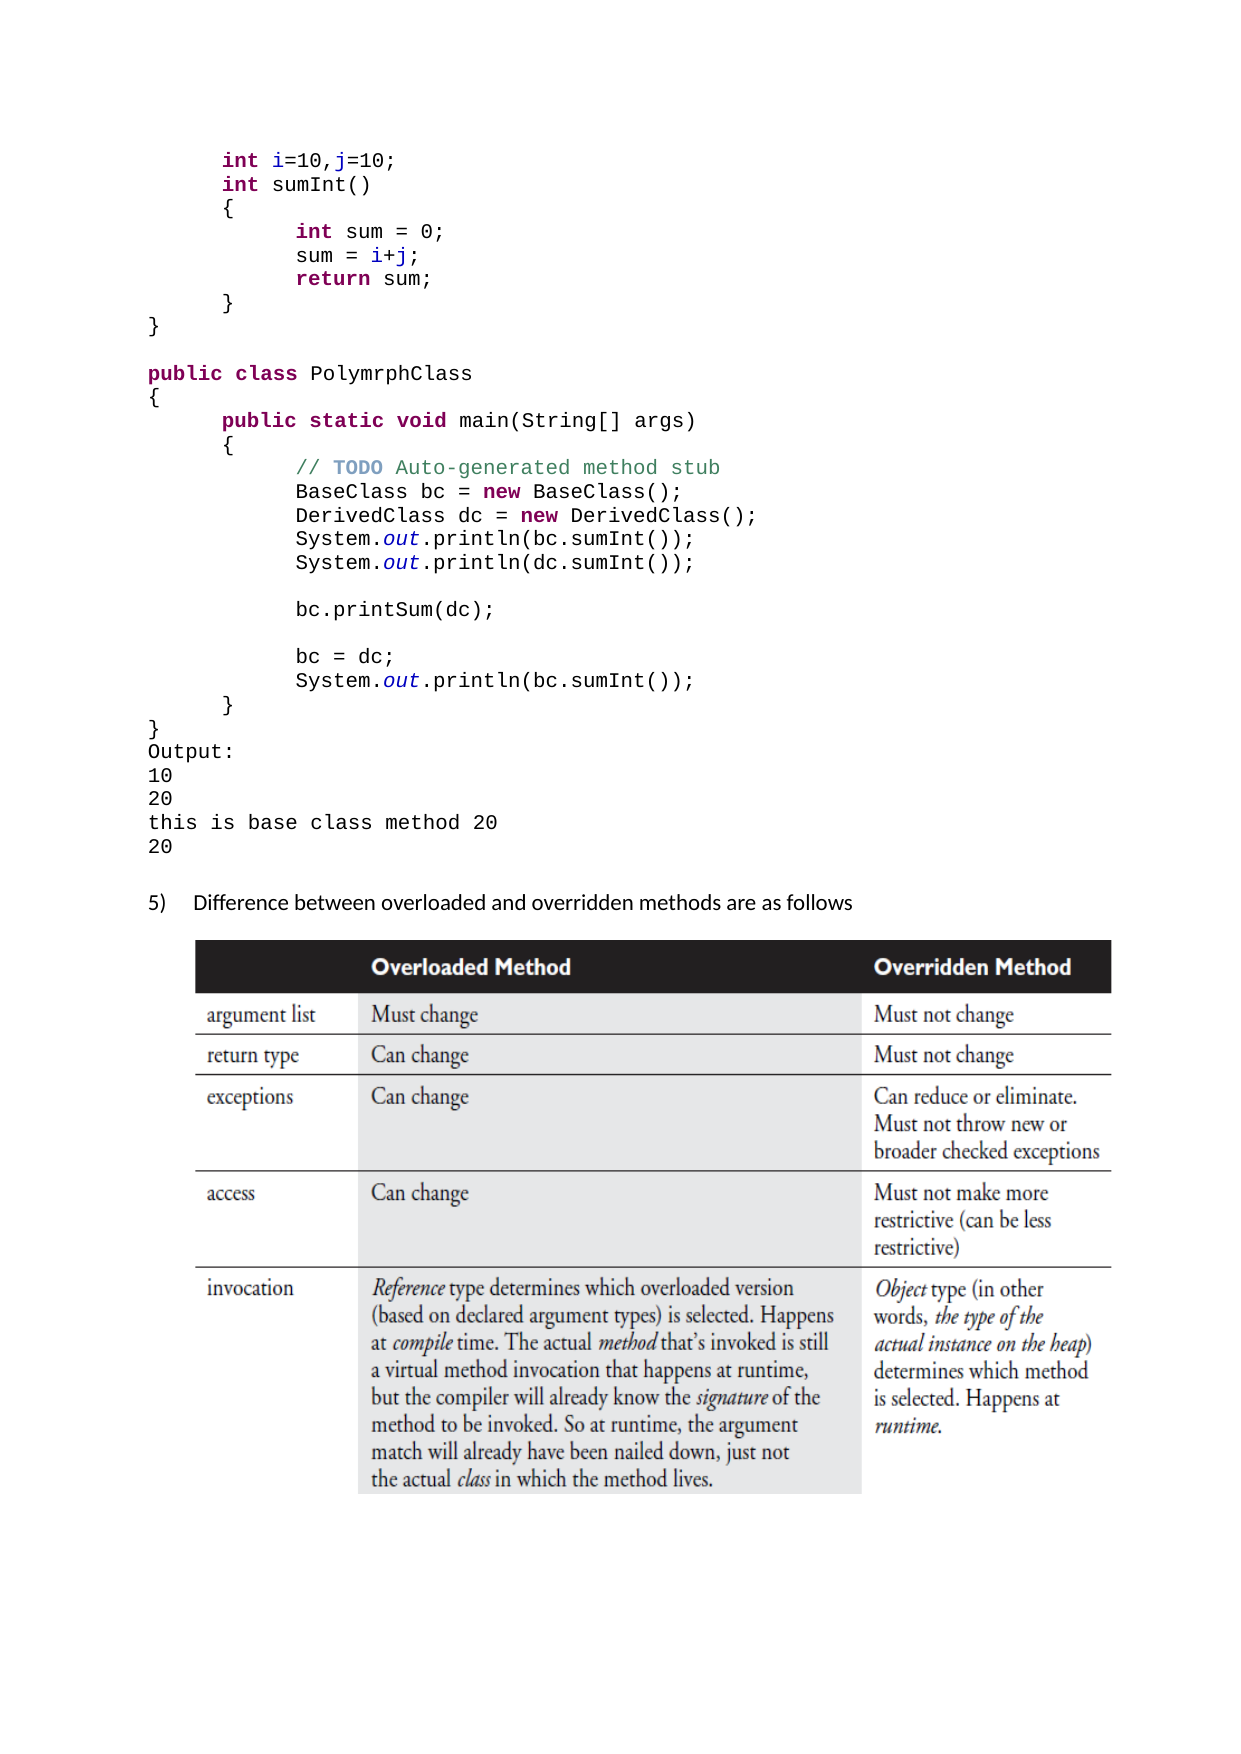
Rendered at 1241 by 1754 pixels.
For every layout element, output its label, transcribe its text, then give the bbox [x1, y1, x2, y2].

text bc = dc; [148, 647, 1159, 670]
text 20 [148, 836, 1159, 859]
text int i=10,j=10; [148, 150, 1159, 174]
text int sumInt() [148, 174, 1159, 197]
text DerivedClass dc = new DerivedClass(); [148, 505, 1159, 528]
text } [148, 292, 1159, 316]
text // TODO Auto-generated method stub [148, 457, 1159, 481]
text } [148, 316, 1159, 339]
text 10 [148, 765, 1159, 788]
text int sum = 0; [148, 221, 1159, 244]
text { [148, 386, 1159, 410]
text bc.printSum(dc); [148, 599, 1159, 623]
text BaseClass bc = new BaseClass(); [148, 481, 1159, 505]
text sum = i+j; [148, 244, 1159, 268]
list Difference between overloaded and overridden methods are as follows [148, 888, 1159, 916]
text } [148, 717, 1159, 741]
text System.out.println(dc.sumInt()); [148, 552, 1159, 576]
text public class PolymrphClass [148, 363, 1159, 386]
text 20 [148, 788, 1159, 812]
text Output: [148, 741, 1159, 765]
text this is base class method 20 [148, 812, 1159, 836]
text System.out.println(bc.sumInt()); [148, 670, 1159, 694]
text public static void main(String[] args) [148, 410, 1159, 434]
text System.out.println(bc.sumInt()); [148, 528, 1159, 552]
text { [148, 434, 1159, 457]
text return sum; [148, 268, 1159, 292]
text } [148, 694, 1159, 717]
text { [148, 197, 1159, 221]
